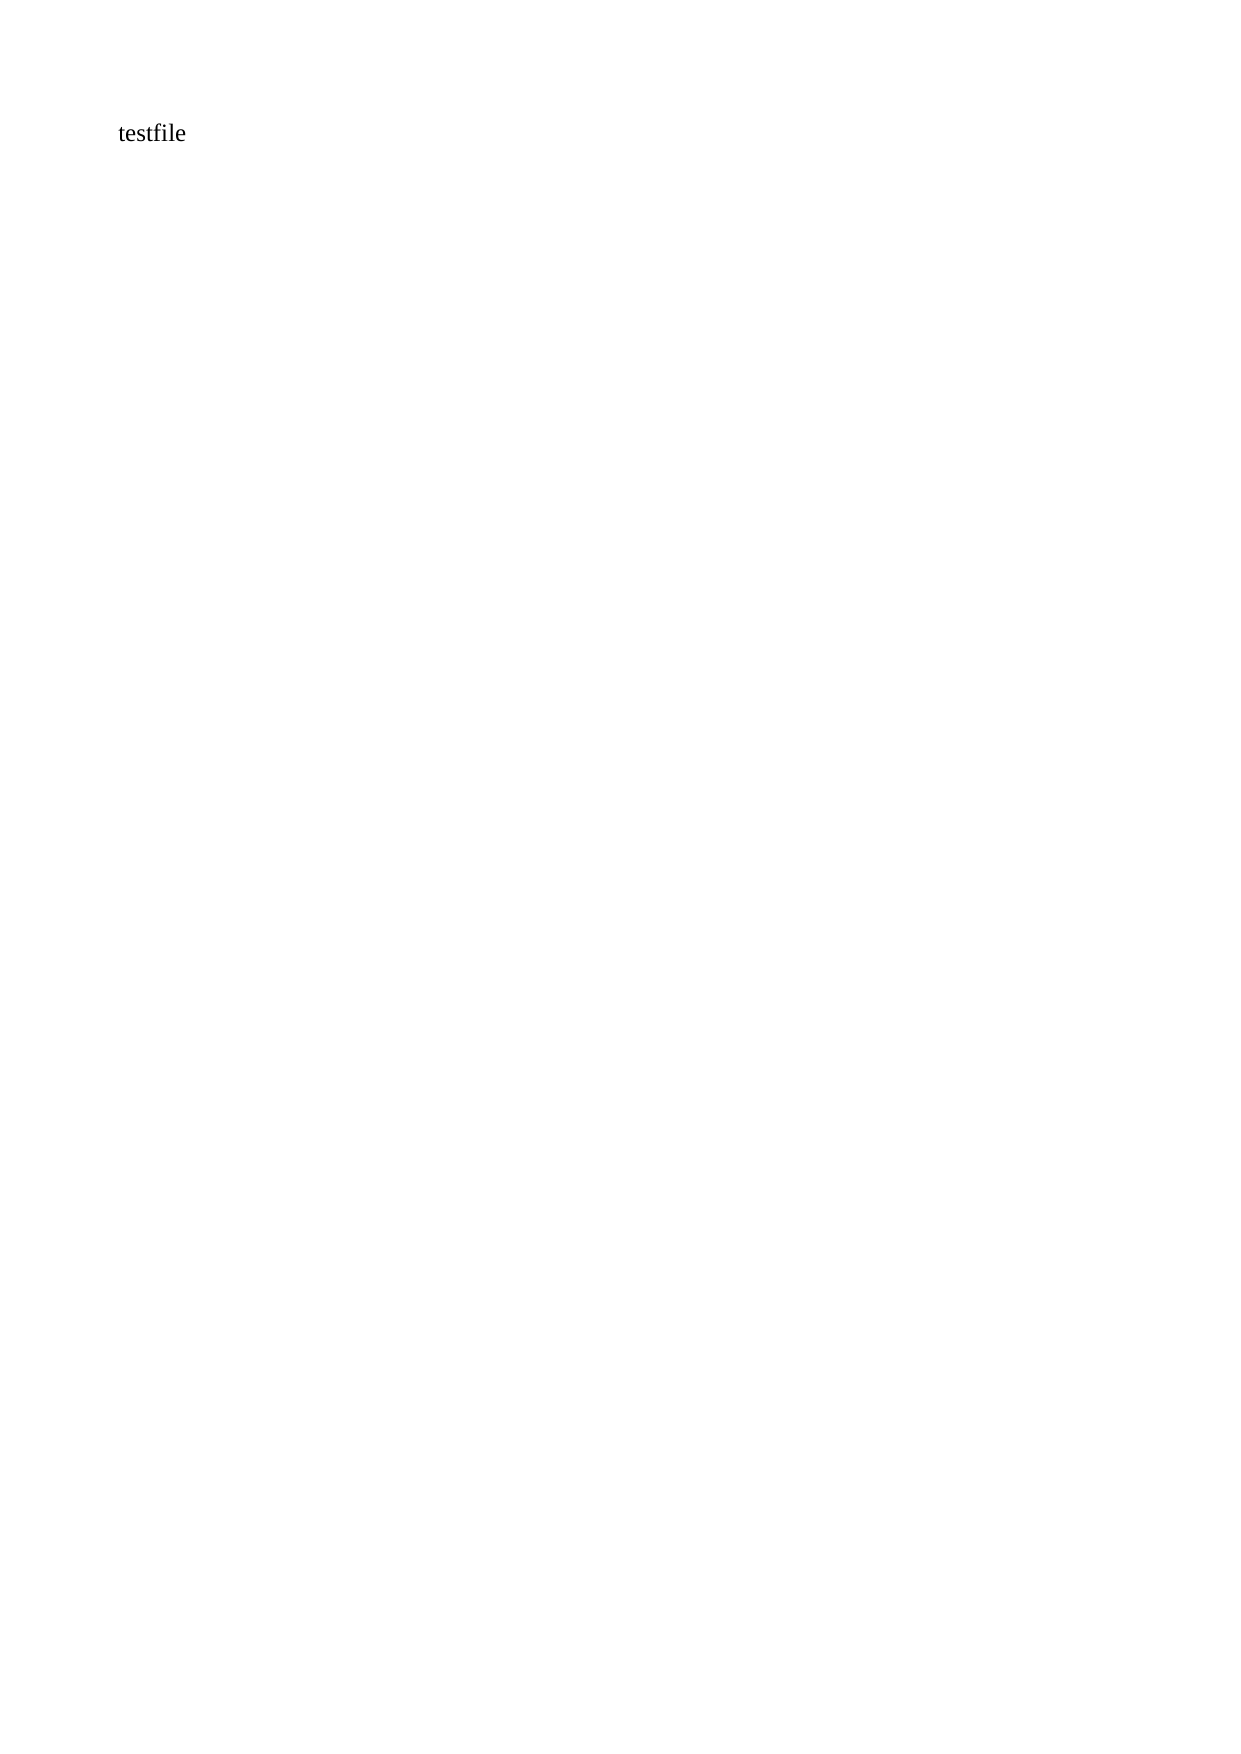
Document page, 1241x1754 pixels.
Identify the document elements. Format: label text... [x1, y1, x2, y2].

text testfile [118, 118, 1122, 147]
